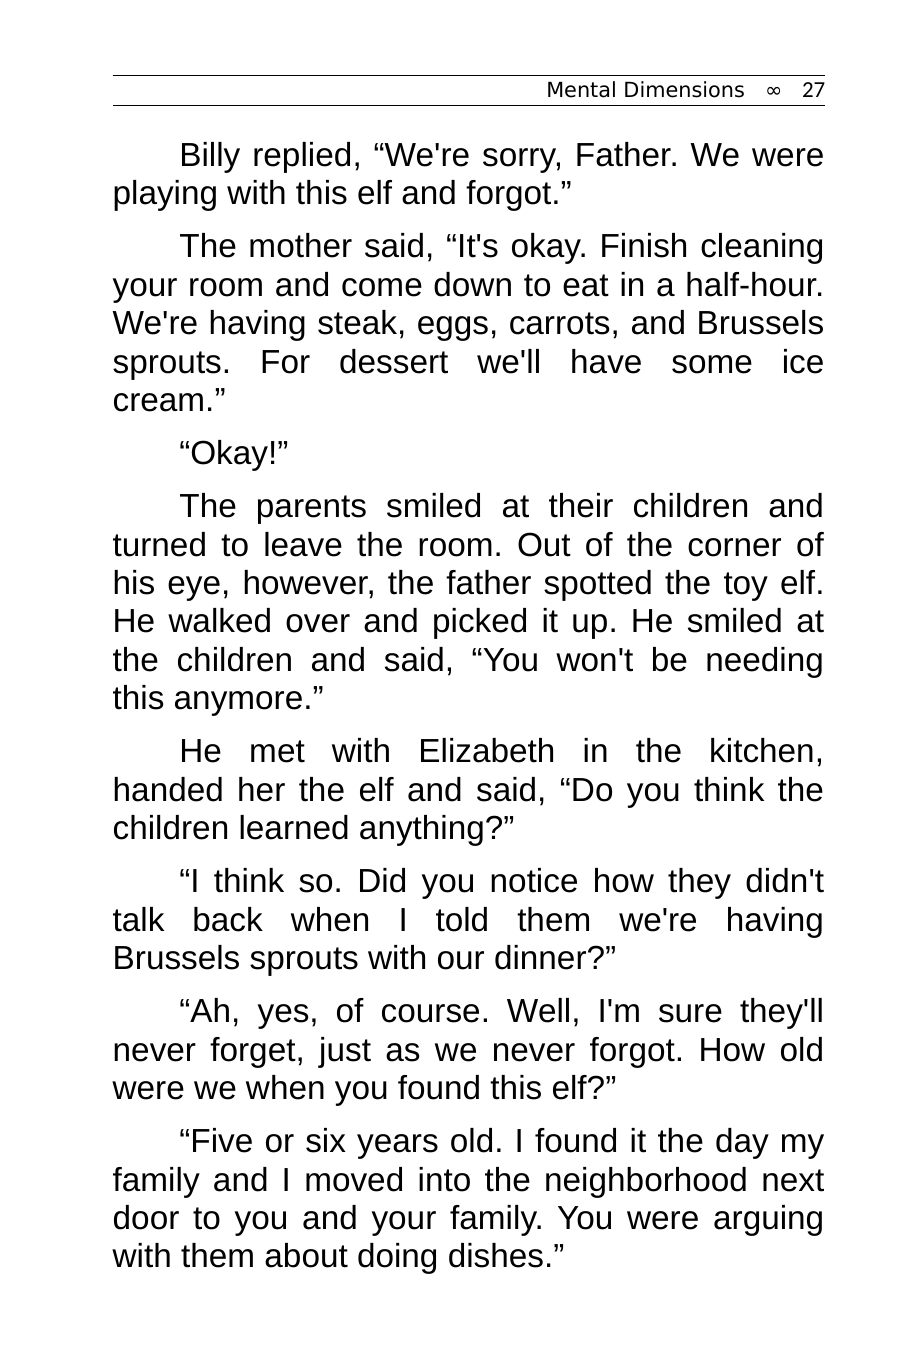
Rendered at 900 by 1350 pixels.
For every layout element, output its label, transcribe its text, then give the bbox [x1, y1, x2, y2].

text The mother said, “It's okay. Finish cleaning your room and come down to eat in a half-hour. We're having steak, eggs, carrots, and Brussels sprouts. For dessert we'll have some ice cream.” [112, 226, 825, 419]
text “Okay!” [112, 433, 825, 472]
text “Five or six years old. I found it the day my family and I moved into the neighborhood next door to you and your family. You were arguing with them about doing dishes.” [112, 1121, 825, 1275]
text He met with Elizabeth in the kitchen, handed her the elf and said, “Do you think the children learned anything?” [112, 731, 825, 847]
text Billy replied, “We're sorry, Father. We were playing with this elf and forgot.” [112, 135, 825, 212]
text “Ah, yes, of course. Well, I'm sure they'll never forget, just as we never forgot. How old were we when you found this elf?” [112, 991, 825, 1107]
text The parents smiled at their children and turned to leave the room. Out of the corner of his eye, however, the father spotted the toy elf. He walked over and picked it up. He smiled at the children and said, “You won't be needing this anymore.” [112, 486, 825, 717]
text “I think so. Did you notice how they didn't talk back when I told them we're having Brussels sprouts with our dinner?” [112, 861, 825, 977]
